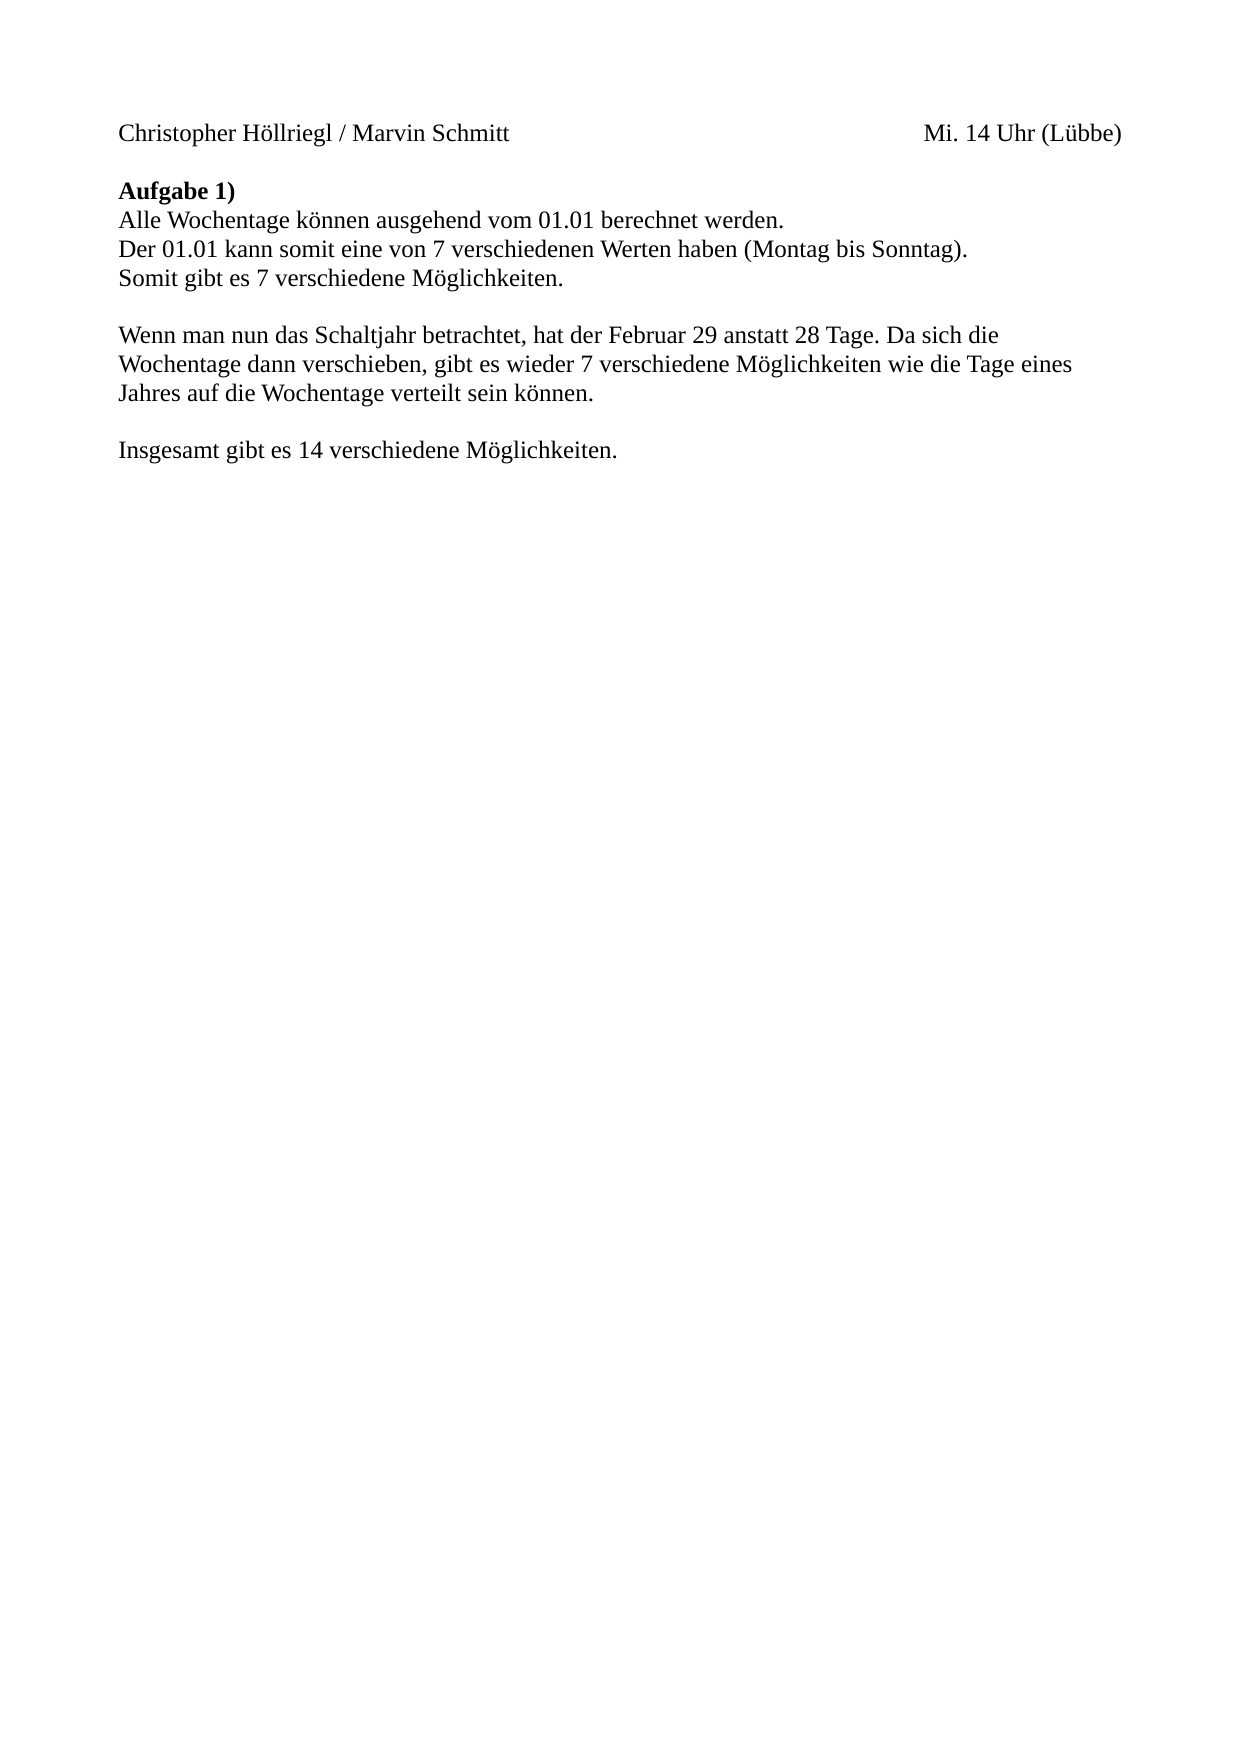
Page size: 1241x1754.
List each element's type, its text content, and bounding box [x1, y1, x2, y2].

text Alle Wochentage können ausgehend vom 01.01 berechnet werden. [118, 205, 1122, 234]
text Somit gibt es 7 verschiedene Möglichkeiten. [118, 263, 1122, 291]
text Der 01.01 kann somit eine von 7 verschiedenen Werten haben (Montag bis Sonntag). [118, 234, 1122, 263]
text Insgesamt gibt es 14 verschiedene Möglichkeiten. [118, 435, 1122, 464]
text Aufgabe 1) [118, 176, 1122, 205]
text Wenn man nun das Schaltjahr betrachtet, hat der Februar 29 anstatt 28 Tage. Da sich die Wochentage dann verschieben, gibt es wieder 7 verschiedene Möglichkeiten wie die Tage eines Jahres auf die Wochentage verteilt sein können. [118, 320, 1122, 406]
